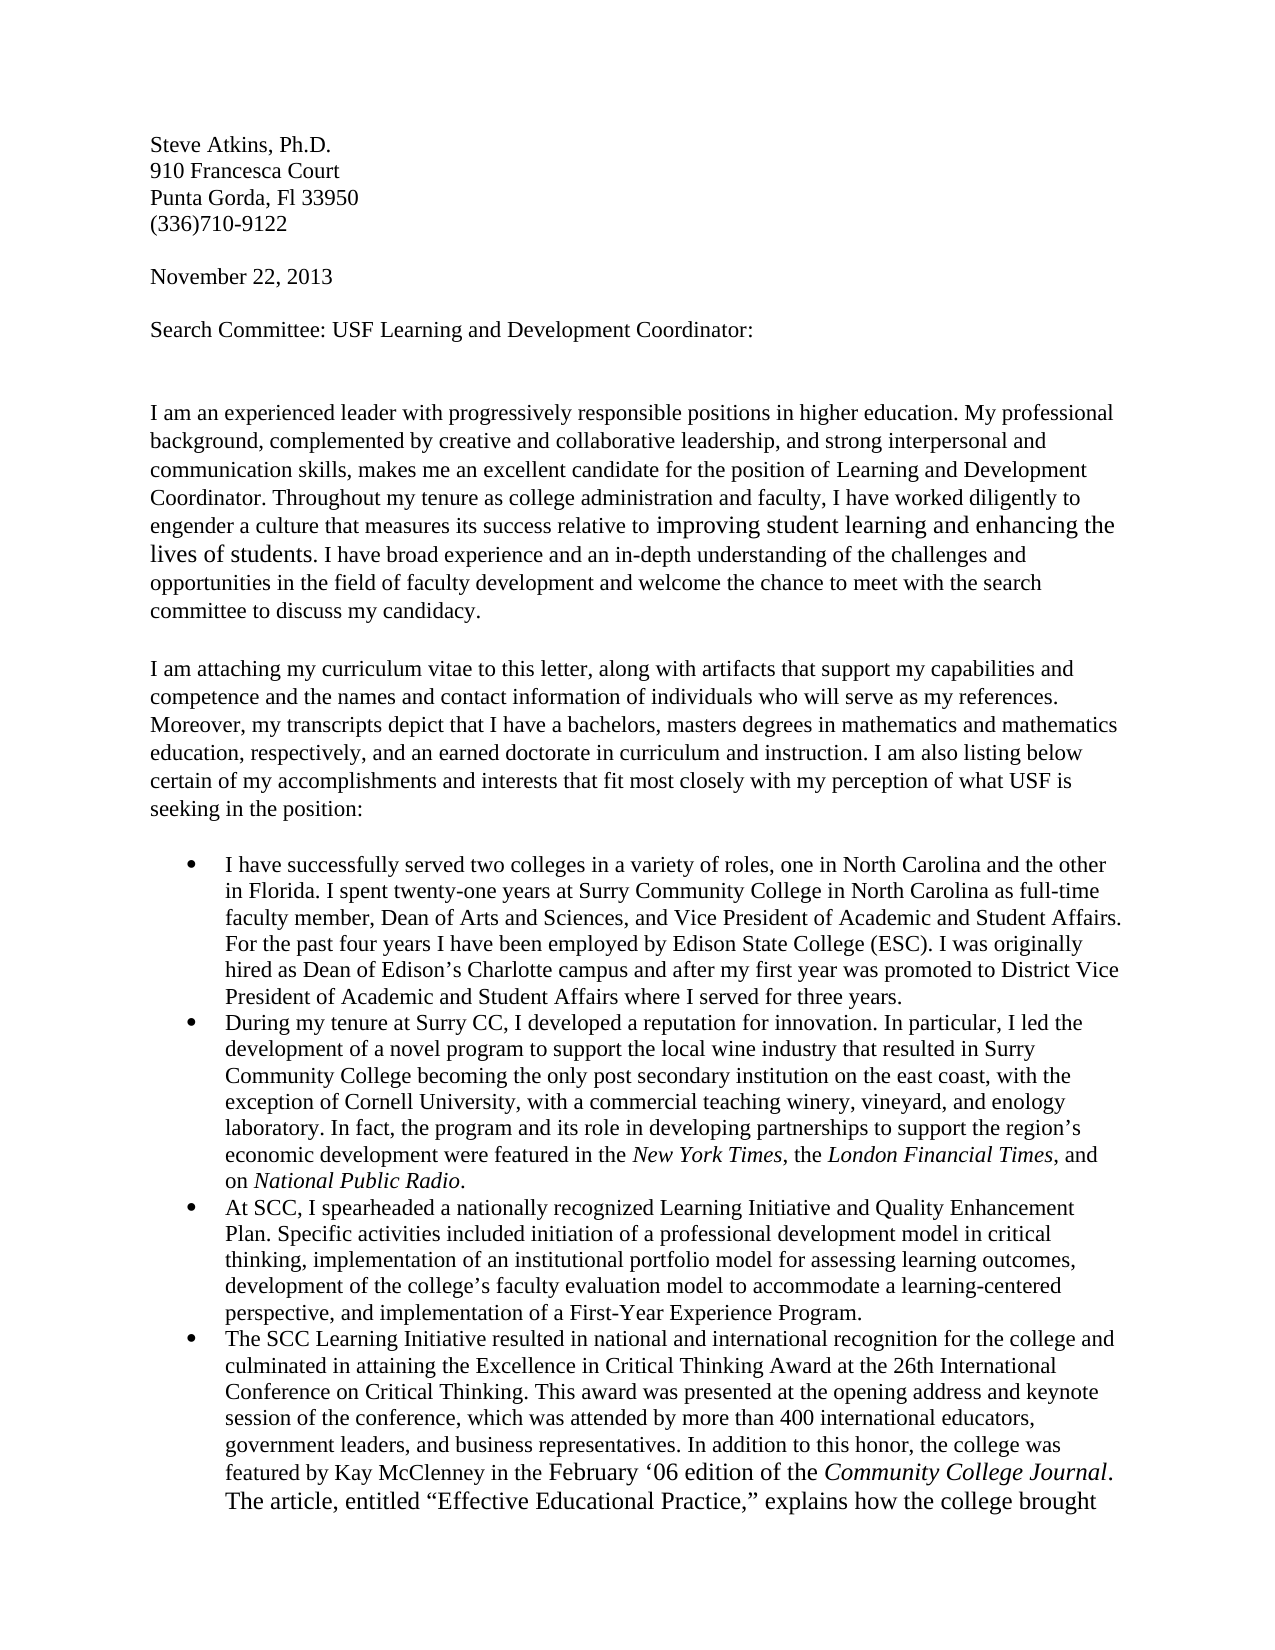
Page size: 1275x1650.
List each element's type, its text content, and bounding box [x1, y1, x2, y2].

list The SCC Learning Initiative resulted in national and international recognition for the college and culminated in attaining the Excellence in Critical Thinking Award at the 26th International Conference on Critical Thinking. This award was presented at the opening address and keynote session of the conference, which was attended by more than 400 international educators, government leaders, and business representatives. In addition to this honor, the college was featured by Kay McClenney in the February ‘06 edition of the Community College Journal. The article, entitled “Effective Educational Practice,” explains how the college brought [187, 1325, 1125, 1514]
text November 22, 2013 [150, 263, 1125, 289]
text I am an experienced leader with progressively responsible positions in higher education. My professional background, complemented by creative and collaborative leadership, and strong interpersonal and communication skills, makes me an excellent candidate for the position of Learning and Development Coordinator. Throughout my tenure as college administration and faculty, I have worked diligently to engender a culture that measures its success relative to improving student learning and enhancing the lives of students. I have broad experience and an in-depth understanding of the challenges and opportunities in the field of faculty development and welcome the chance to meet with the search committee to discuss my candidacy. [150, 398, 1125, 624]
text Steve Atkins, Ph.D. [150, 131, 1125, 158]
text (336)710-9122 [150, 210, 1125, 237]
text 910 Francesca Court [150, 158, 1125, 184]
list During my tenure at Surry CC, I developed a reputation for innovation. In particular, I led the development of a novel program to support the local wine industry that resulted in Surry Community College becoming the only post secondary institution on the east coast, with the exception of Cornell University, with a commercial teaching winery, vineyard, and enology laboratory. In fact, the program and its role in developing partnerships to support the region’s economic development were featured in the New York Times, the London Financial Times, and on National Public Radio. [187, 1009, 1125, 1193]
list At SCC, I spearheaded a nationally recognized Learning Initiative and Quality Enhancement Plan. Specific activities included initiation of a professional development model in critical thinking, implementation of an institutional portfolio model for assessing learning outcomes, development of the college’s faculty evaluation model to accommodate a learning-centered perspective, and implementation of a First-Year Experience Program. [187, 1193, 1125, 1325]
text I am attaching my curriculum vitae to this letter, along with artifacts that support my capabilities and competence and the names and contact information of individuals who will serve as my references. Moreover, my transcripts depict that I have a bachelors, masters degrees in mathematics and mathematics education, respectively, and an earned doctorate in curriculum and instruction. I am also listing below certain of my accomplishments and interests that fit most closely with my perception of what USF is seeking in the position: [150, 653, 1125, 822]
text Search Committee: USF Learning and Development Coordinator: [150, 316, 1125, 342]
text Punta Gorda, Fl 33950 [150, 184, 1125, 210]
list I have successfully served two colleges in a variety of roles, one in North Carolina and the other in Florida. I spent twenty-one years at Surry Community College in North Carolina as full-time faculty member, Dean of Arts and Sciences, and Vice President of Academic and Student Affairs. For the past four years I have been employed by Edison State College (ESC). I was originally hired as Dean of Edison’s Charlotte campus and after my first year was promoted to District Vice President of Academic and Student Affairs where I served for three years. [187, 851, 1125, 1009]
